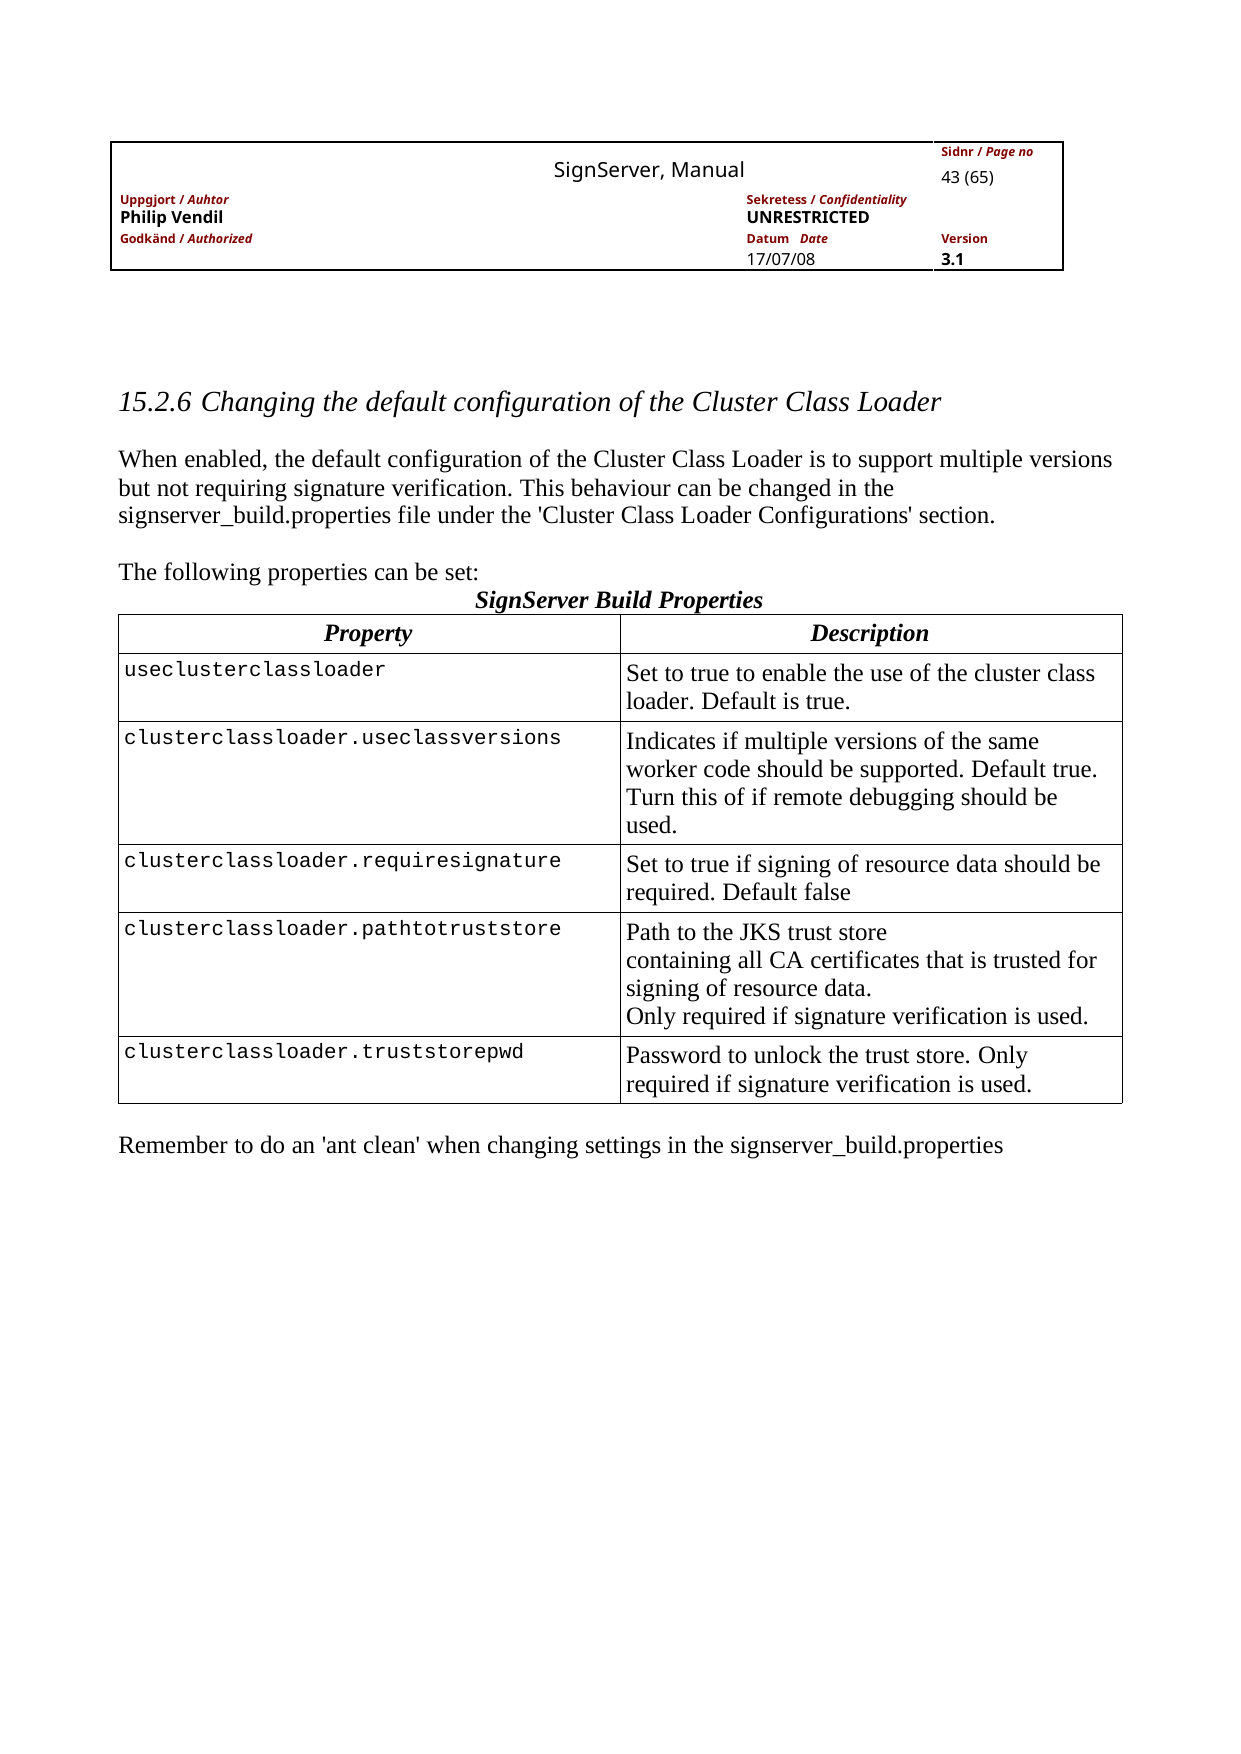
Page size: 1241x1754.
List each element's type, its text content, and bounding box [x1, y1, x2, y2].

table_cell clusterclassloader.useclassversions [119, 722, 620, 844]
text Remember to do an 'ant clean' when changing settings in the signserver_build.properties [118, 1131, 1122, 1159]
table_cell useclusterclassloader [119, 654, 620, 721]
table_cell clusterclassloader.requiresignature [119, 845, 620, 912]
text The following properties can be set: [118, 557, 1122, 586]
text When enabled, the default configuration of the Cluster Class Loader is to support multiple versions but not requiring signature verification. This behaviour can be changed in the signserver_build.properties file under the 'Cluster Class Loader Configurations' section. [118, 445, 1122, 529]
table_cell Set to true if signing of resource data should be required. Default false [621, 845, 1122, 912]
table_cell clusterclassloader.truststorepwd [119, 1037, 620, 1103]
table_cell Indicates if multiple versions of the same worker code should be supported. Default true. Turn this of if remote debugging should be used. [621, 722, 1122, 844]
table_header Description [621, 615, 1122, 653]
table_cell clusterclassloader.pathtotruststore [119, 913, 620, 1036]
table_cell Set to true to enable the use of the cluster class loader. Default is true. [621, 654, 1122, 721]
table_cell Password to unlock the trust store. Only required if signature verification is used. [621, 1037, 1122, 1103]
table_cell Path to the JKS trust store containing all CA certificates that is trusted for signing of resource data. Only required if signature verification is used. [621, 913, 1122, 1036]
text SignServer Build Properties [118, 586, 1122, 613]
table_header Property [119, 615, 620, 653]
subtitle Changing the default configuration of the Cluster Class Loader [118, 385, 1122, 417]
